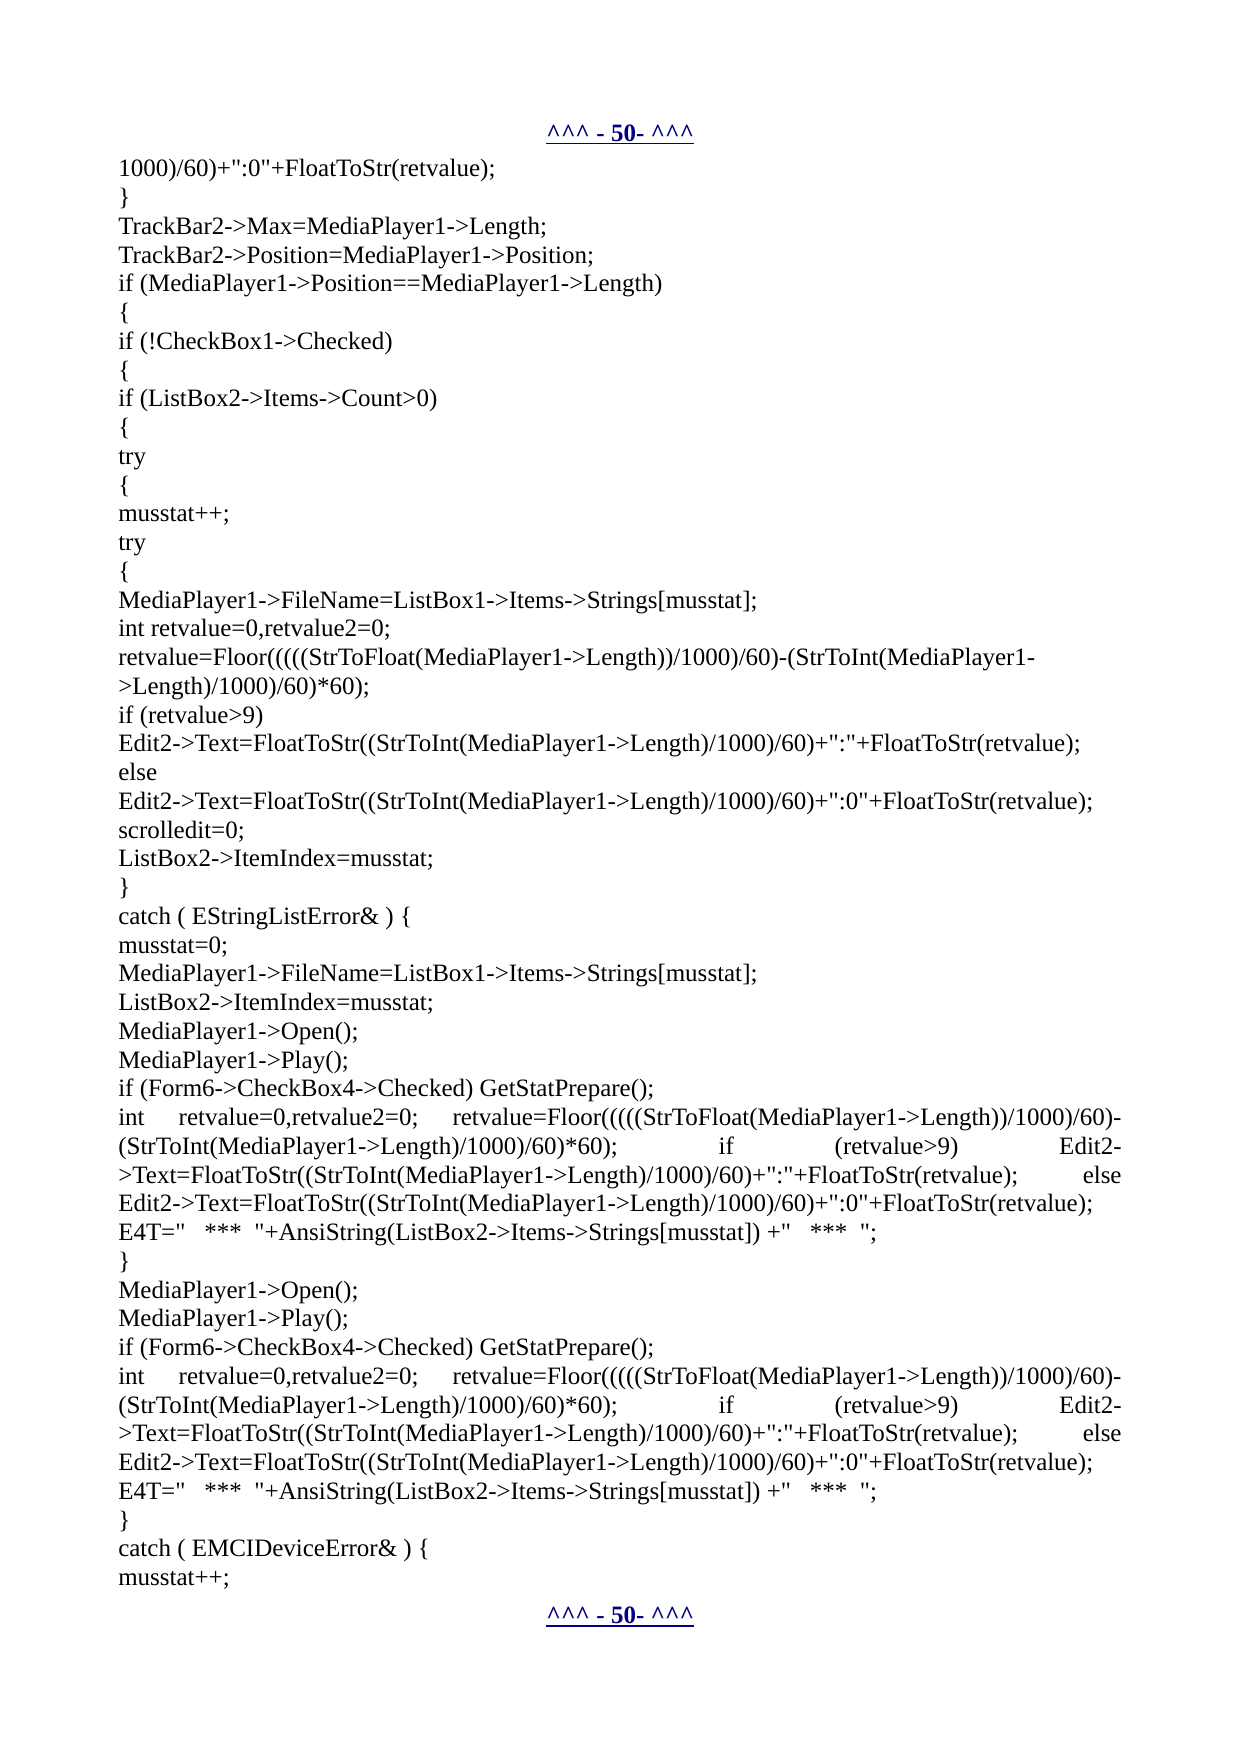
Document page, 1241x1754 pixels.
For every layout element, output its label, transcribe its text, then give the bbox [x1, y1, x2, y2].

text MediaPlayer1->FileName=ListBox1->Items->Strings[musstat]; [118, 585, 1122, 613]
text { [118, 297, 1122, 326]
text retvalue=Floor(((((StrToFloat(MediaPlayer1->Length))/1000)/60)-(StrToInt(MediaPlayer1->Length)/1000)/60)*60); [118, 642, 1122, 700]
text TrackBar2->Position=MediaPlayer1->Position; [118, 240, 1122, 268]
text musstat=0; [118, 930, 1122, 958]
text ListBox2->ItemIndex=musstat; [118, 843, 1122, 872]
text { [118, 355, 1122, 383]
text musstat++; [118, 498, 1122, 527]
text 1000)/60)+":0"+FloatToStr(retvalue); [118, 153, 1122, 182]
text catch ( EStringListError& ) { [118, 901, 1122, 930]
text musstat++; [118, 1562, 1122, 1591]
text { [118, 412, 1122, 441]
text MediaPlayer1->FileName=ListBox1->Items->Strings[musstat]; [118, 958, 1122, 987]
text if (Form6->CheckBox4->Checked) GetStatPrepare(); [118, 1073, 1122, 1102]
text if (retvalue>9) [118, 700, 1122, 728]
text } [118, 1246, 1122, 1275]
text else Edit2->Text=FloatToStr((StrToInt(MediaPlayer1->Length)/1000)/60)+":0"+FloatToStr(retvalue); [118, 757, 1122, 815]
text } [118, 872, 1122, 901]
text int retvalue=0,retvalue2=0; retvalue=Floor(((((StrToFloat(MediaPlayer1->Length))/1000)/60)-(StrToInt(MediaPlayer1->Length)/1000)/60)*60); if (retvalue>9) Edit2->Text=FloatToStr((StrToInt(MediaPlayer1->Length)/1000)/60)+":"+FloatToStr(retvalue); else Edit2->Text=FloatToStr((StrToInt(MediaPlayer1->Length)/1000)/60)+":0"+FloatToStr(retvalue); E4T=" *** "+AnsiString(ListBox2->Items->Strings[musstat]) +" *** "; [118, 1361, 1122, 1505]
text MediaPlayer1->Open(); [118, 1275, 1122, 1303]
text MediaPlayer1->Play(); [118, 1303, 1122, 1332]
text MediaPlayer1->Play(); [118, 1045, 1122, 1073]
text { [118, 556, 1122, 585]
text int retvalue=0,retvalue2=0; [118, 613, 1122, 642]
text if (MediaPlayer1->Position==MediaPlayer1->Length) [118, 268, 1122, 297]
text if (Form6->CheckBox4->Checked) GetStatPrepare(); [118, 1332, 1122, 1361]
text scrolledit=0; [118, 815, 1122, 843]
text catch ( EMCIDeviceError& ) { [118, 1533, 1122, 1562]
text } [118, 1505, 1122, 1533]
text } [118, 182, 1122, 211]
text Edit2->Text=FloatToStr((StrToInt(MediaPlayer1->Length)/1000)/60)+":"+FloatToStr(retvalue); [118, 728, 1122, 757]
text TrackBar2->Max=MediaPlayer1->Length; [118, 211, 1122, 240]
text if (!CheckBox1->Checked) [118, 326, 1122, 355]
text MediaPlayer1->Open(); [118, 1016, 1122, 1045]
text int retvalue=0,retvalue2=0; retvalue=Floor(((((StrToFloat(MediaPlayer1->Length))/1000)/60)-(StrToInt(MediaPlayer1->Length)/1000)/60)*60); if (retvalue>9) Edit2->Text=FloatToStr((StrToInt(MediaPlayer1->Length)/1000)/60)+":"+FloatToStr(retvalue); else Edit2->Text=FloatToStr((StrToInt(MediaPlayer1->Length)/1000)/60)+":0"+FloatToStr(retvalue); E4T=" *** "+AnsiString(ListBox2->Items->Strings[musstat]) +" *** "; [118, 1102, 1122, 1246]
text ListBox2->ItemIndex=musstat; [118, 987, 1122, 1016]
text if (ListBox2->Items->Count>0) [118, 383, 1122, 412]
text { [118, 470, 1122, 498]
text try [118, 527, 1122, 556]
text try [118, 441, 1122, 470]
